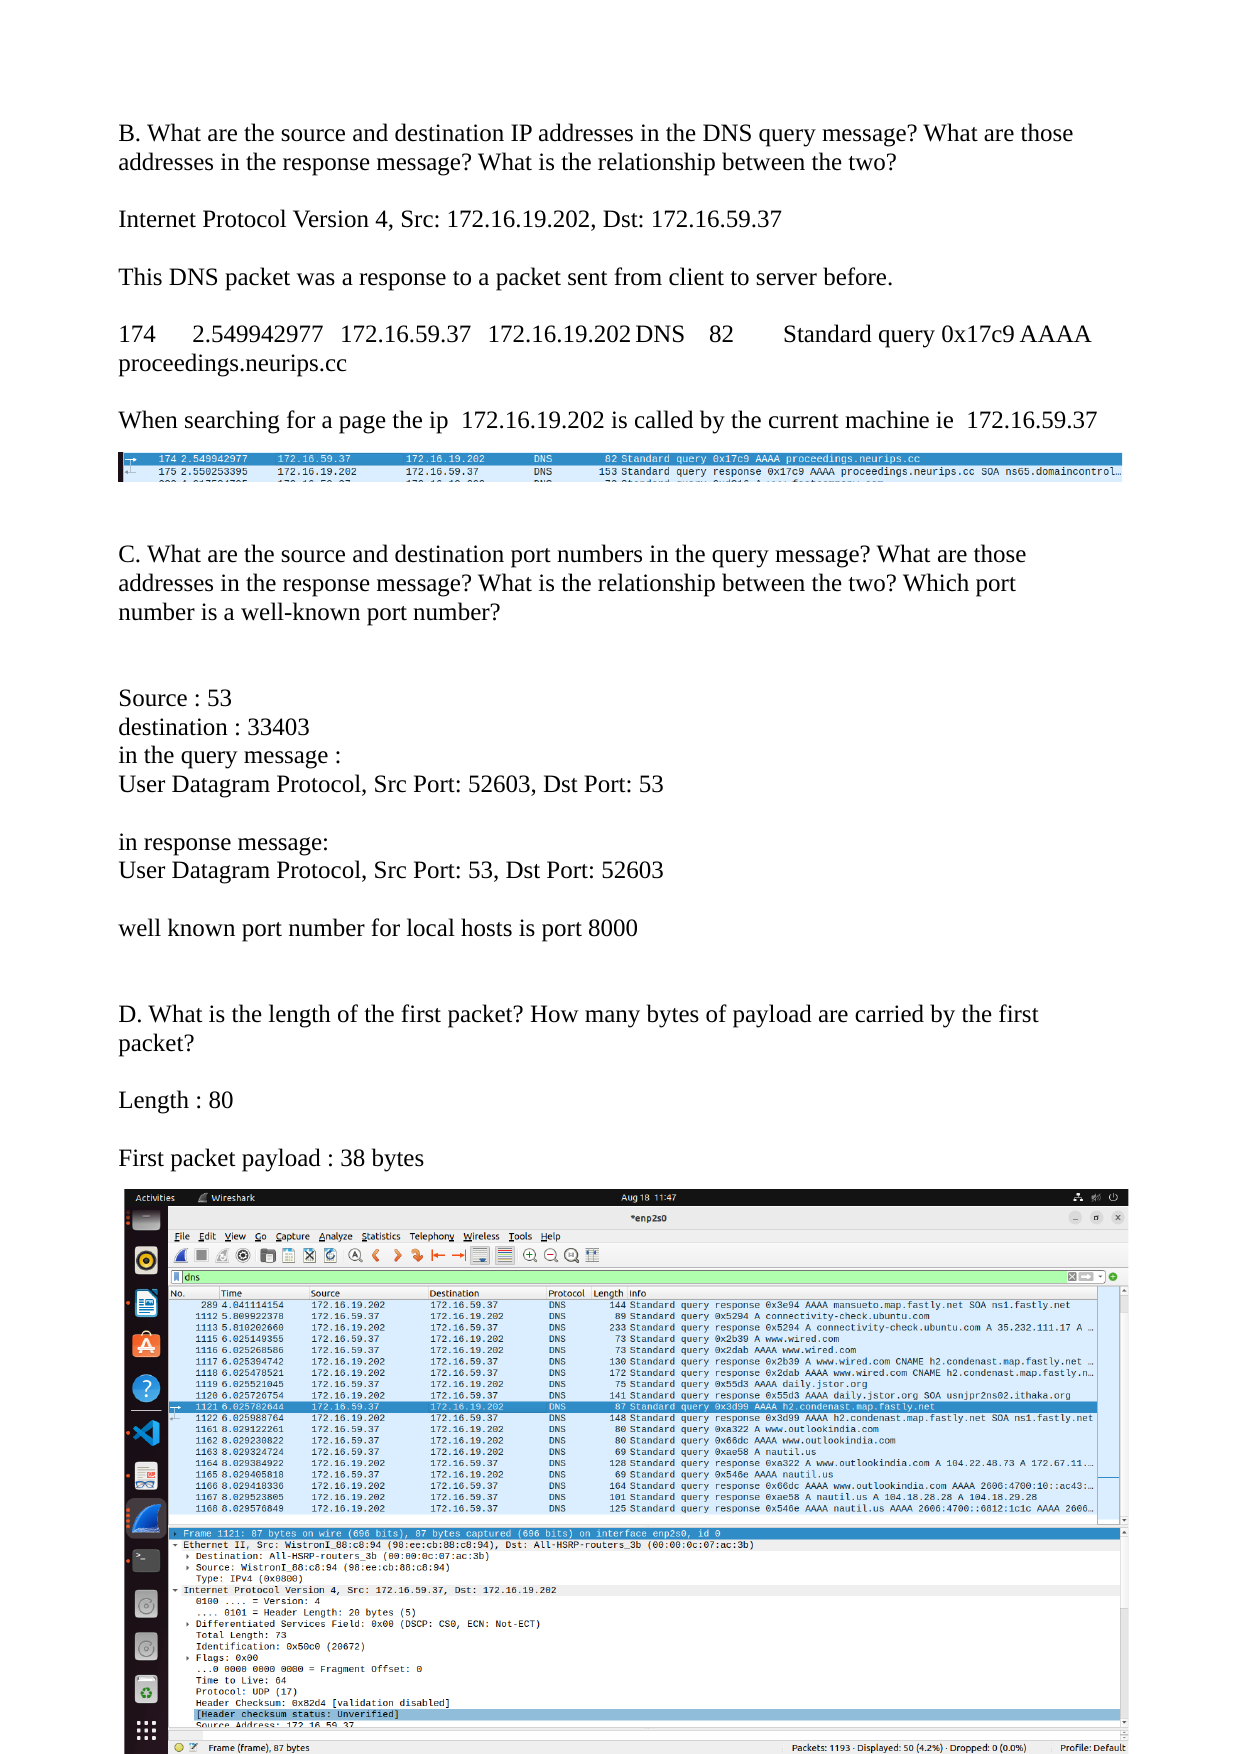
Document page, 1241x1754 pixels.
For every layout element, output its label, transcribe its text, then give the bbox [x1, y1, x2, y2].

text destination : 33403 [118, 712, 1122, 741]
text Internet Protocol Version 4, Src: 172.16.19.202, Dst: 172.16.59.37 [118, 204, 1122, 233]
text User Datagram Protocol, Src Port: 52603, Dst Port: 53 [118, 769, 1122, 798]
text well known port number for local hosts is port 8000 [118, 913, 1122, 942]
text Length : 80 [118, 1086, 1122, 1114]
text When searching for a page the ip 172.16.19.202 is called by the current machine ie 172.16.59.37 [118, 406, 1122, 434]
text addresses in the response message? What is the relationship between the two? [118, 147, 1122, 176]
text in the query message : [118, 741, 1122, 769]
text C. What are the source and destination port numbers in the query message? What are those [118, 539, 1122, 568]
text User Datagram Protocol, Src Port: 53, Dst Port: 52603 [118, 856, 1122, 884]
text 174 2.549942977 172.16.59.37 172.16.19.202 DNS 82 Standard query 0x17c9 AAAA proceedings.neurips.cc [118, 319, 1122, 377]
text First packet payload : 38 bytes [118, 1143, 1122, 1172]
text This DNS packet was a response to a packet sent from client to server before. [118, 262, 1122, 291]
picture [118, 452, 1123, 482]
text B. What are the source and destination IP addresses in the DNS query message? What are those [118, 118, 1122, 147]
text D. What is the length of the first packet? How many bytes of payload are carried by the first [118, 999, 1122, 1028]
picture [124, 1189, 1129, 1754]
text Source : 53 [118, 683, 1122, 712]
text in response message: [118, 827, 1122, 856]
text number is a well-known port number? [118, 597, 1122, 626]
text packet? [118, 1028, 1122, 1057]
text addresses in the response message? What is the relationship between the two? Which port [118, 568, 1122, 597]
